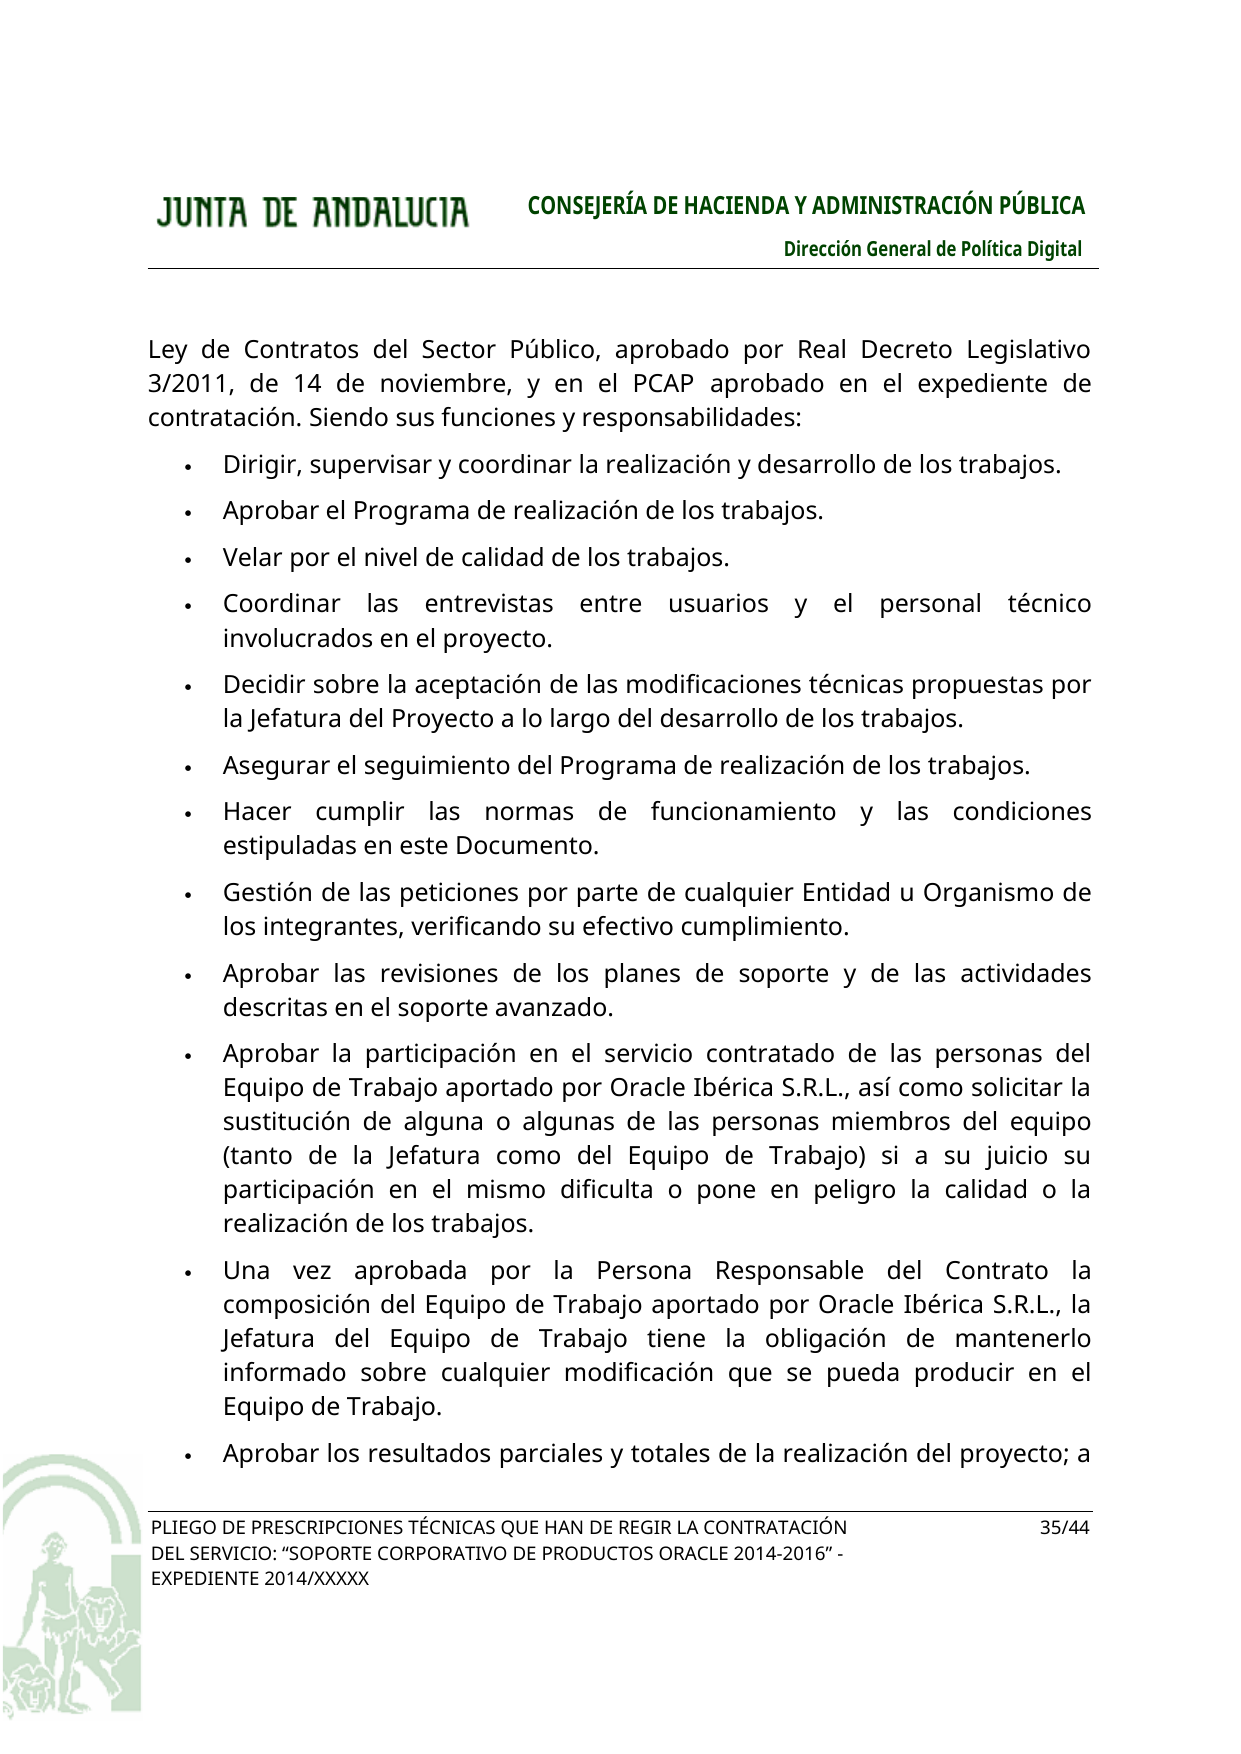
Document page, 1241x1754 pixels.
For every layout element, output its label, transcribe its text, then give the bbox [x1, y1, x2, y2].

list Aprobar los resultados parciales y totales de la realización del proyecto; a [185, 1436, 1093, 1469]
list Coordinar las entrevistas entre usuarios y el personal técnico involucrados en el proyecto. [185, 586, 1093, 654]
list Gestión de las peticiones por parte de cualquier Entidad u Organismo de los integrantes, verificando su efectivo cumplimiento. [185, 874, 1093, 943]
list Velar por el nivel de calidad de los trabajos. [185, 539, 1093, 574]
list Asegurar el seguimiento del Programa de realización de los trabajos. [185, 747, 1093, 781]
list Una vez aprobada por la Persona Responsable del Contrato la composición del Equipo de Trabajo aportado por Oracle Ibérica S.R.L., la Jefatura del Equipo de Trabajo tiene la obligación de mantenerlo informado sobre cualquier modificación que se pueda producir en el Equipo de Trabajo. [185, 1253, 1093, 1423]
list Aprobar las revisiones de los planes de soporte y de las actividades descritas en el soporte avanzado. [185, 955, 1093, 1023]
picture [2, 1454, 144, 1722]
list Aprobar el Programa de realización de los trabajos. [185, 493, 1093, 527]
list Hacer cumplir las normas de funcionamiento y las condiciones estipuladas en este Documento. [185, 794, 1093, 862]
text Ley de Contratos del Sector Público, aprobado por Real Decreto Legislativo 3/2011, de 14 de noviembre, y en el PCAP aprobado en el expediente de contratación. Siendo sus funciones y responsabilidades: [148, 332, 1093, 434]
list Aprobar la participación en el servicio contratado de las personas del Equipo de Trabajo aportado por Oracle Ibérica S.R.L., así como solicitar la sustitución de alguna o algunas de las personas miembros del equipo (tanto de la Jefatura como del Equipo de Trabajo) si a su juicio su participación en el mismo dificulta o pone en peligro la calidad o la realización de los trabajos. [185, 1036, 1093, 1240]
picture [156, 197, 471, 229]
list Decidir sobre la aceptación de las modificaciones técnicas propuestas por la Jefatura del Proyecto a lo largo del desarrollo de los trabajos. [185, 667, 1093, 735]
list Dirigir, supervisar y coordinar la realización y desarrollo de los trabajos. [185, 446, 1093, 481]
